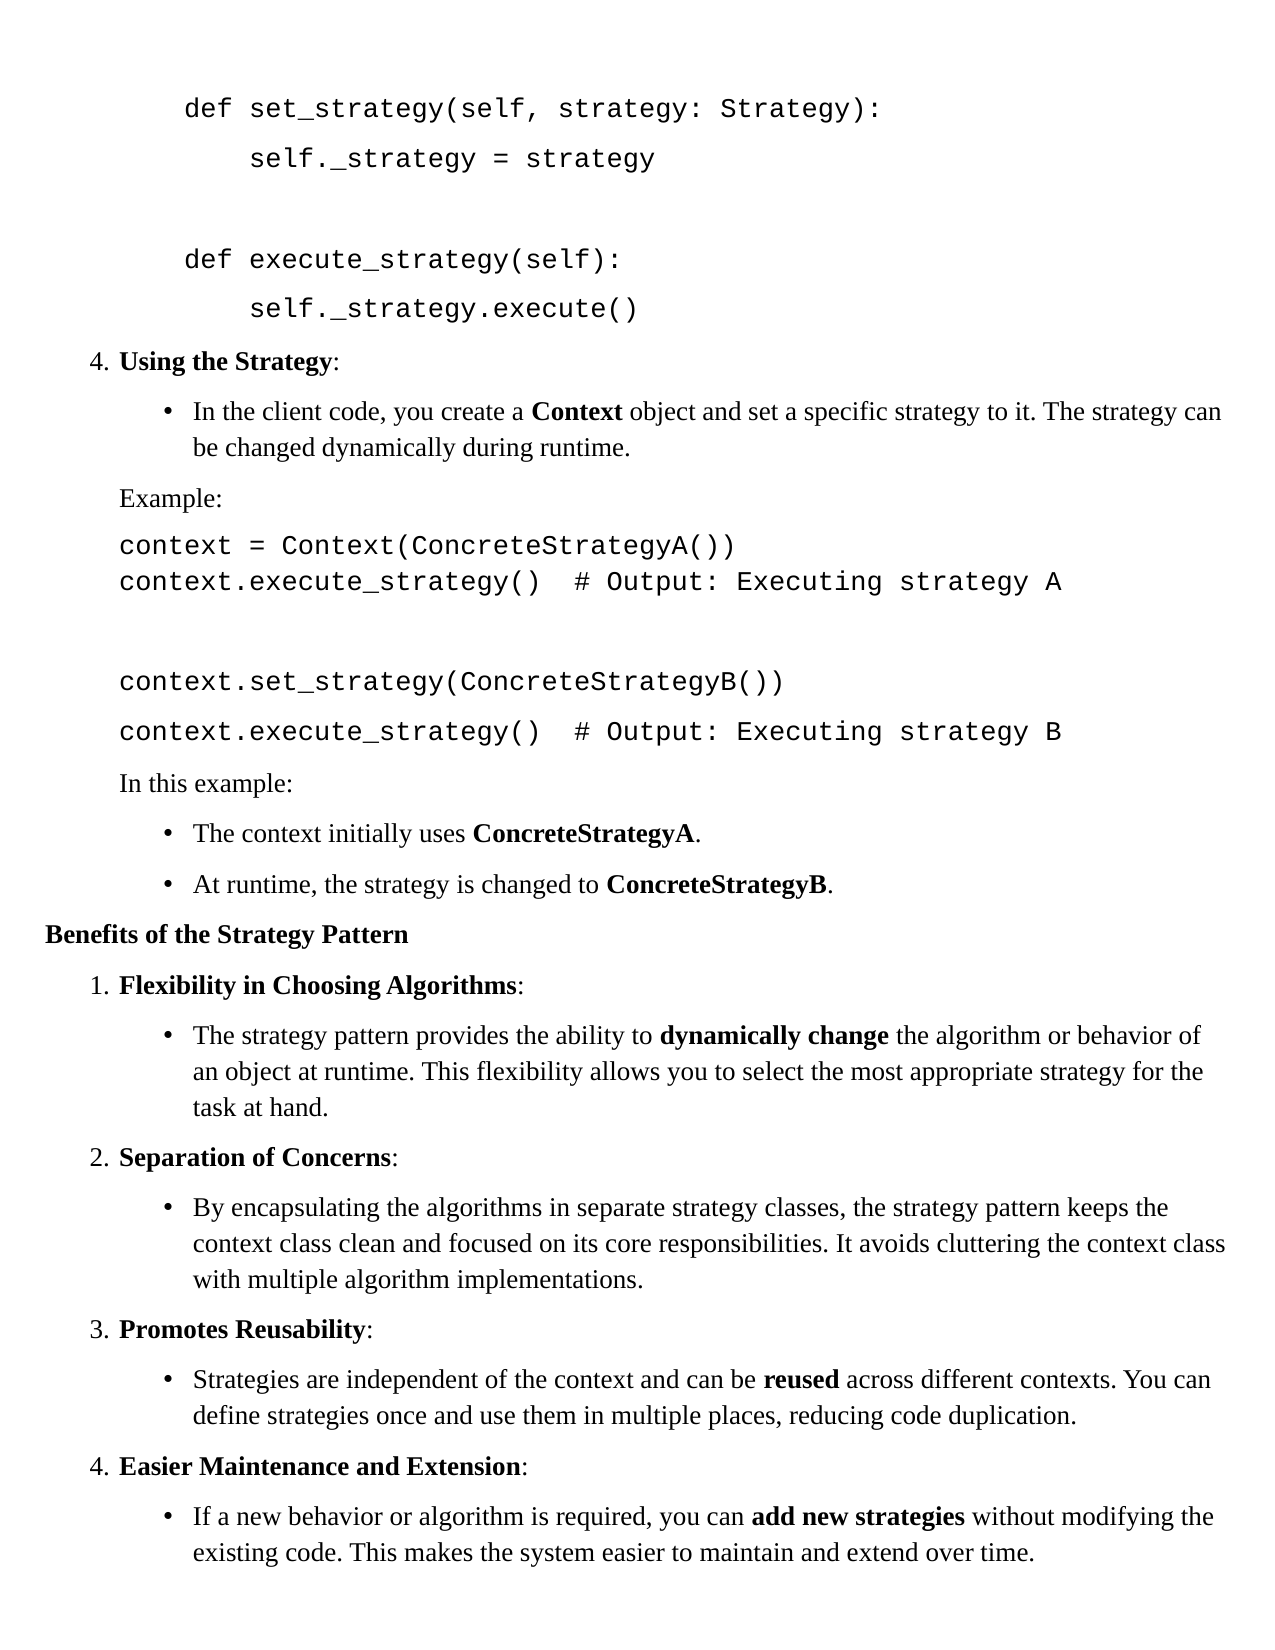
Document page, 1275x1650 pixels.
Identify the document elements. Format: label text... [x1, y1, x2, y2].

list Easier Maintenance and Extension: [89, 1450, 1230, 1481]
list Flexibility in Choosing Algorithms: [89, 969, 1230, 1000]
list Separation of Concerns: [89, 1141, 1230, 1172]
list self._strategy.execute() [89, 295, 1230, 326]
list In this example: [89, 767, 1230, 798]
list def execute_strategy(self): [89, 245, 1230, 276]
list Strategies are independent of the context and can be reused across different contexts. You can define strategies once and use them in multiple places, reducing code duplication. [163, 1364, 1230, 1431]
list def set_strategy(self, strategy: Strategy): [89, 95, 1230, 126]
list self._strategy = strategy [89, 145, 1230, 176]
list context.execute_strategy() # Output: Executing strategy B [89, 717, 1230, 748]
list At runtime, the strategy is changed to ConcreteStrategyB. [163, 868, 1230, 899]
list context = Context(ConcreteStrategyA()) [89, 532, 1230, 563]
list If a new behavior or algorithm is required, you can add new strategies without modifying the existing code. This makes the system easier to maintain and extend over time. [163, 1500, 1230, 1567]
list context.set_strategy(ConcreteStrategyB()) [89, 667, 1230, 698]
list By encapsulating the algorithms in separate strategy classes, the strategy pattern keeps the context class clean and focused on its core responsibilities. It avoids cluttering the context class with multiple algorithm implementations. [163, 1191, 1230, 1294]
list In the client code, you create a Context object and set a specific strategy to it. The strategy can be changed dynamically during runtime. [163, 396, 1230, 462]
list The context initially uses ConcreteStrategyA. [163, 818, 1230, 849]
subtitle Benefits of the Strategy Pattern [45, 919, 1230, 950]
list context.execute_strategy() # Output: Executing strategy A [89, 567, 1230, 598]
list Example: [89, 482, 1230, 513]
list The strategy pattern provides the ability to dynamically change the algorithm or behavior of an object at runtime. This flexibility allows you to select the most appropriate strategy for the task at hand. [163, 1019, 1230, 1122]
list Using the Strategy: [89, 345, 1230, 376]
list Promotes Reusability: [89, 1313, 1230, 1344]
